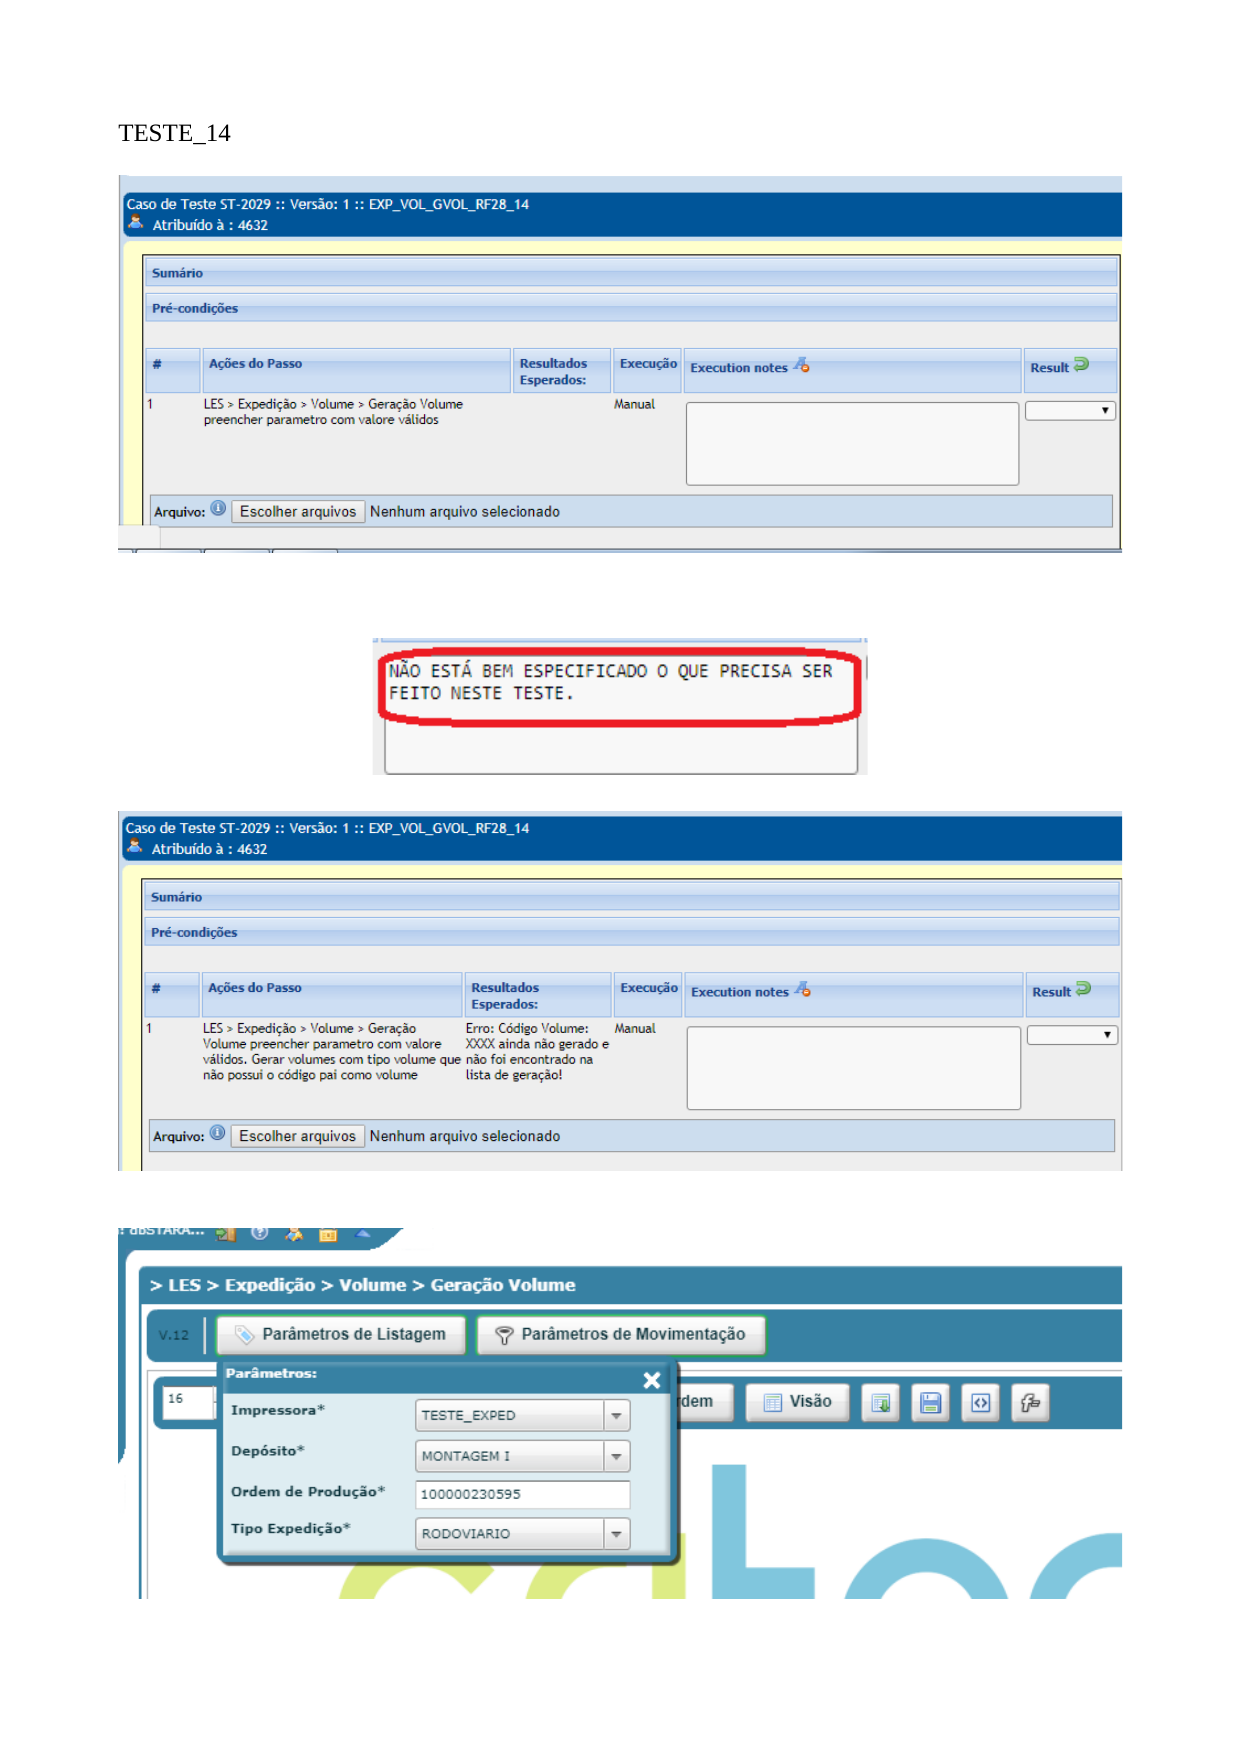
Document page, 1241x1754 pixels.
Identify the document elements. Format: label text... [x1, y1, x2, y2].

picture [118, 811, 1123, 1171]
picture [372, 638, 868, 775]
text TESTE_14 [118, 118, 1122, 147]
picture [118, 1228, 1123, 1599]
picture [118, 175, 1123, 553]
